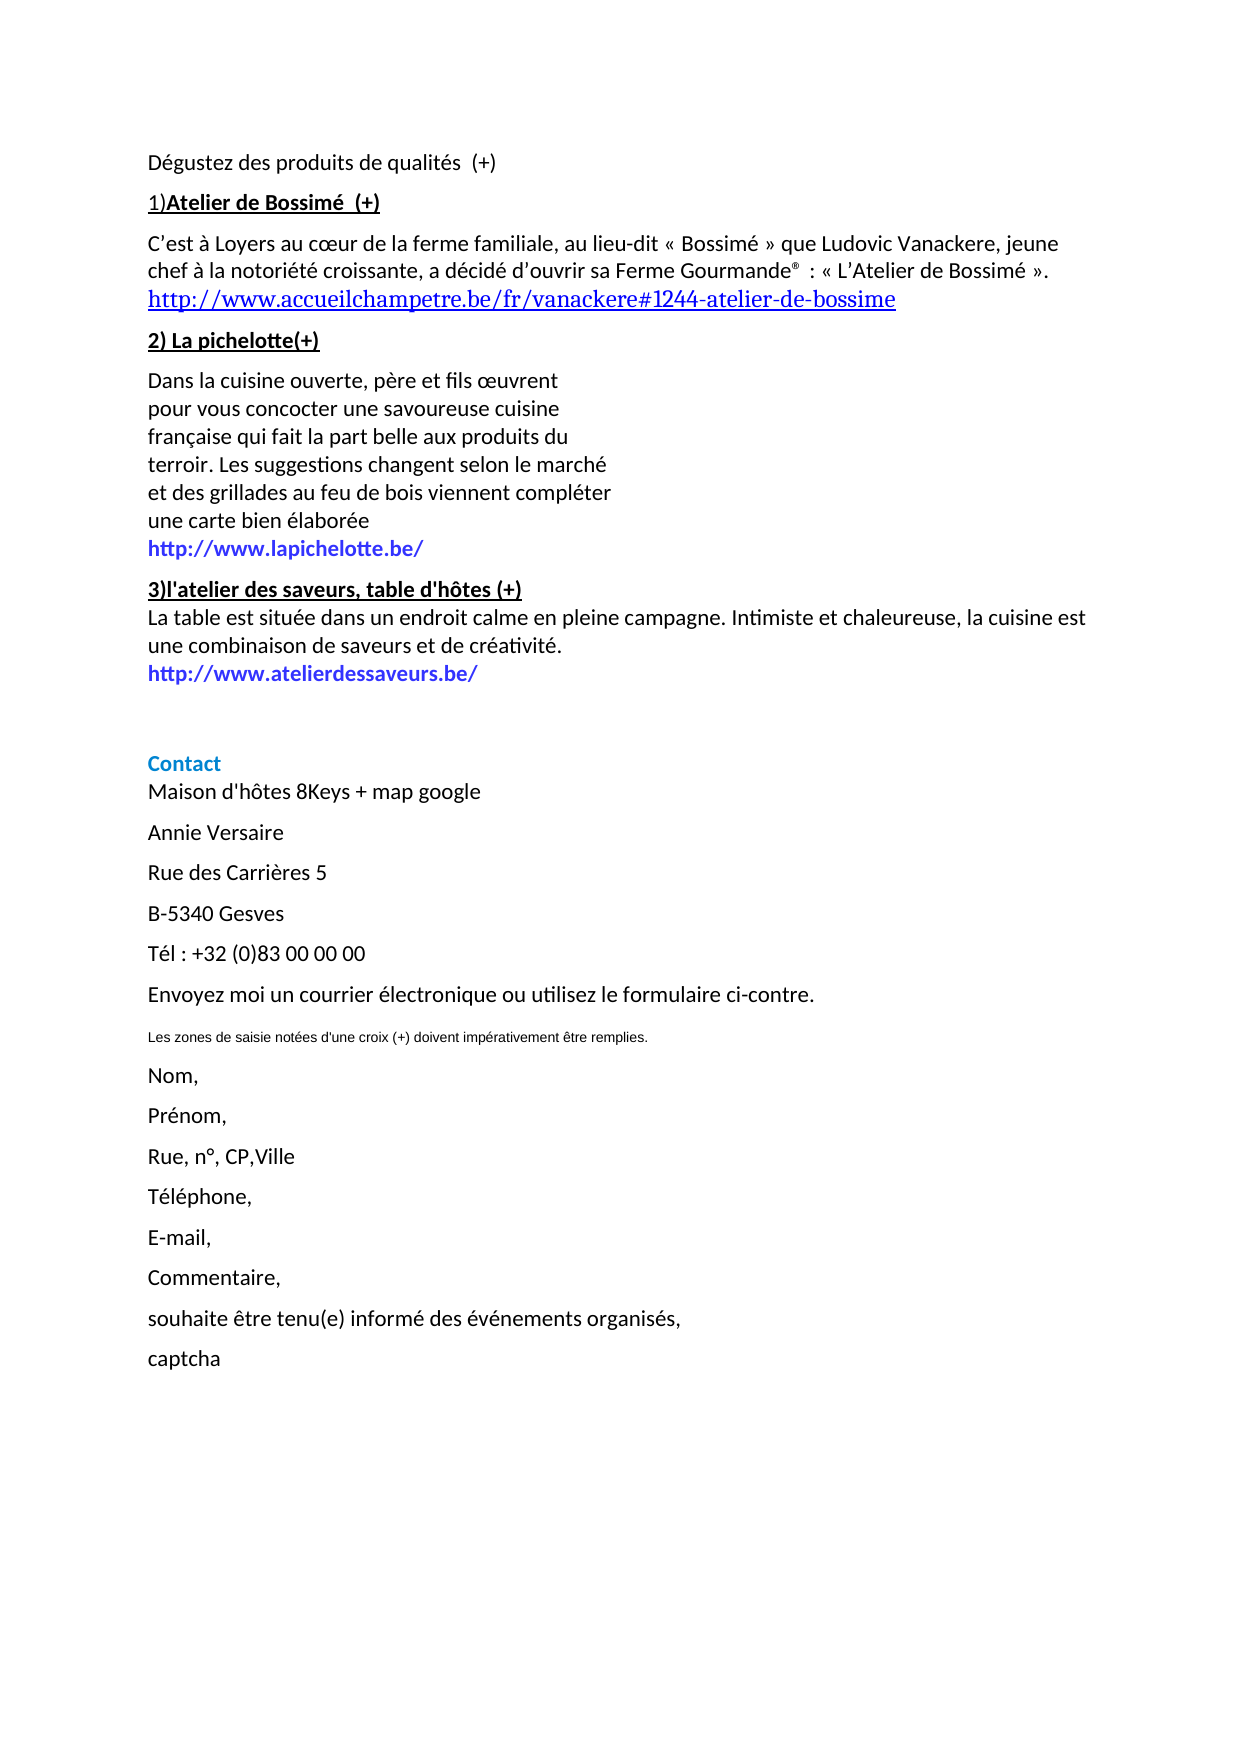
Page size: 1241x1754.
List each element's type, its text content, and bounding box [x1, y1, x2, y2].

text C’est à Loyers au cœur de la ferme familiale, au lieu-dit « Bossimé » que Ludovic Vanackere, jeune chef à la notoriété croissante, a décidé d’ouvrir sa Ferme Gourmande® : « L’Atelier de Bossimé ». http://www.accueilchampetre.be/fr/vanackere#1244-atelier-de-bossime [148, 229, 1093, 313]
text Nom, [148, 1061, 1093, 1089]
text souhaite être tenu(e) informé des événements organisés, [148, 1304, 1093, 1332]
text Dans la cuisine ouverte, père et fils œuvrent pour vous concocter une savoureuse cuisine française qui fait la part belle aux produits du terroir. Les suggestions changent selon le marché et des grillades au feu de bois viennent compléter une carte bien élaborée http://www.lapichelotte.be/ [148, 366, 1093, 563]
text 3)l'atelier des saveurs, table d'hôtes (+) La table est située dans un endroit calme en pleine campagne. Intimiste et chaleureuse, la cuisine est une combinaison de saveurs et de créativité. http://www.atelierdessaveurs.be/ [148, 575, 1093, 687]
subtitle Contact [148, 749, 1093, 777]
text Envoyez moi un courrier électronique ou utilisez le formulaire ci-contre. [148, 980, 1093, 1008]
text Annie Versaire [148, 818, 1093, 846]
text Commentaire, [148, 1263, 1093, 1292]
text Téléphone, [148, 1182, 1093, 1211]
text 2) La pichelotte(+) [148, 326, 1093, 354]
text Rue des Carrières 5 [148, 858, 1093, 886]
text Tél : +32 (0)83 00 00 00 [148, 939, 1093, 967]
text Rue, n°, CP,Ville [148, 1142, 1093, 1170]
text 1)Atelier de Bossimé (+) [148, 188, 1093, 216]
subtitle Dégustez des produits de qualités (+) [148, 148, 1093, 176]
text Prénom, [148, 1101, 1093, 1129]
text B-5340 Gesves [148, 899, 1093, 927]
text Maison d'hôtes 8Keys + map google [148, 777, 1093, 805]
text captcha [148, 1344, 1093, 1373]
text Les zones de saisie notées d'une croix (+) doivent impérativement être remplies. [148, 1020, 1093, 1048]
text E-mail, [148, 1223, 1093, 1251]
